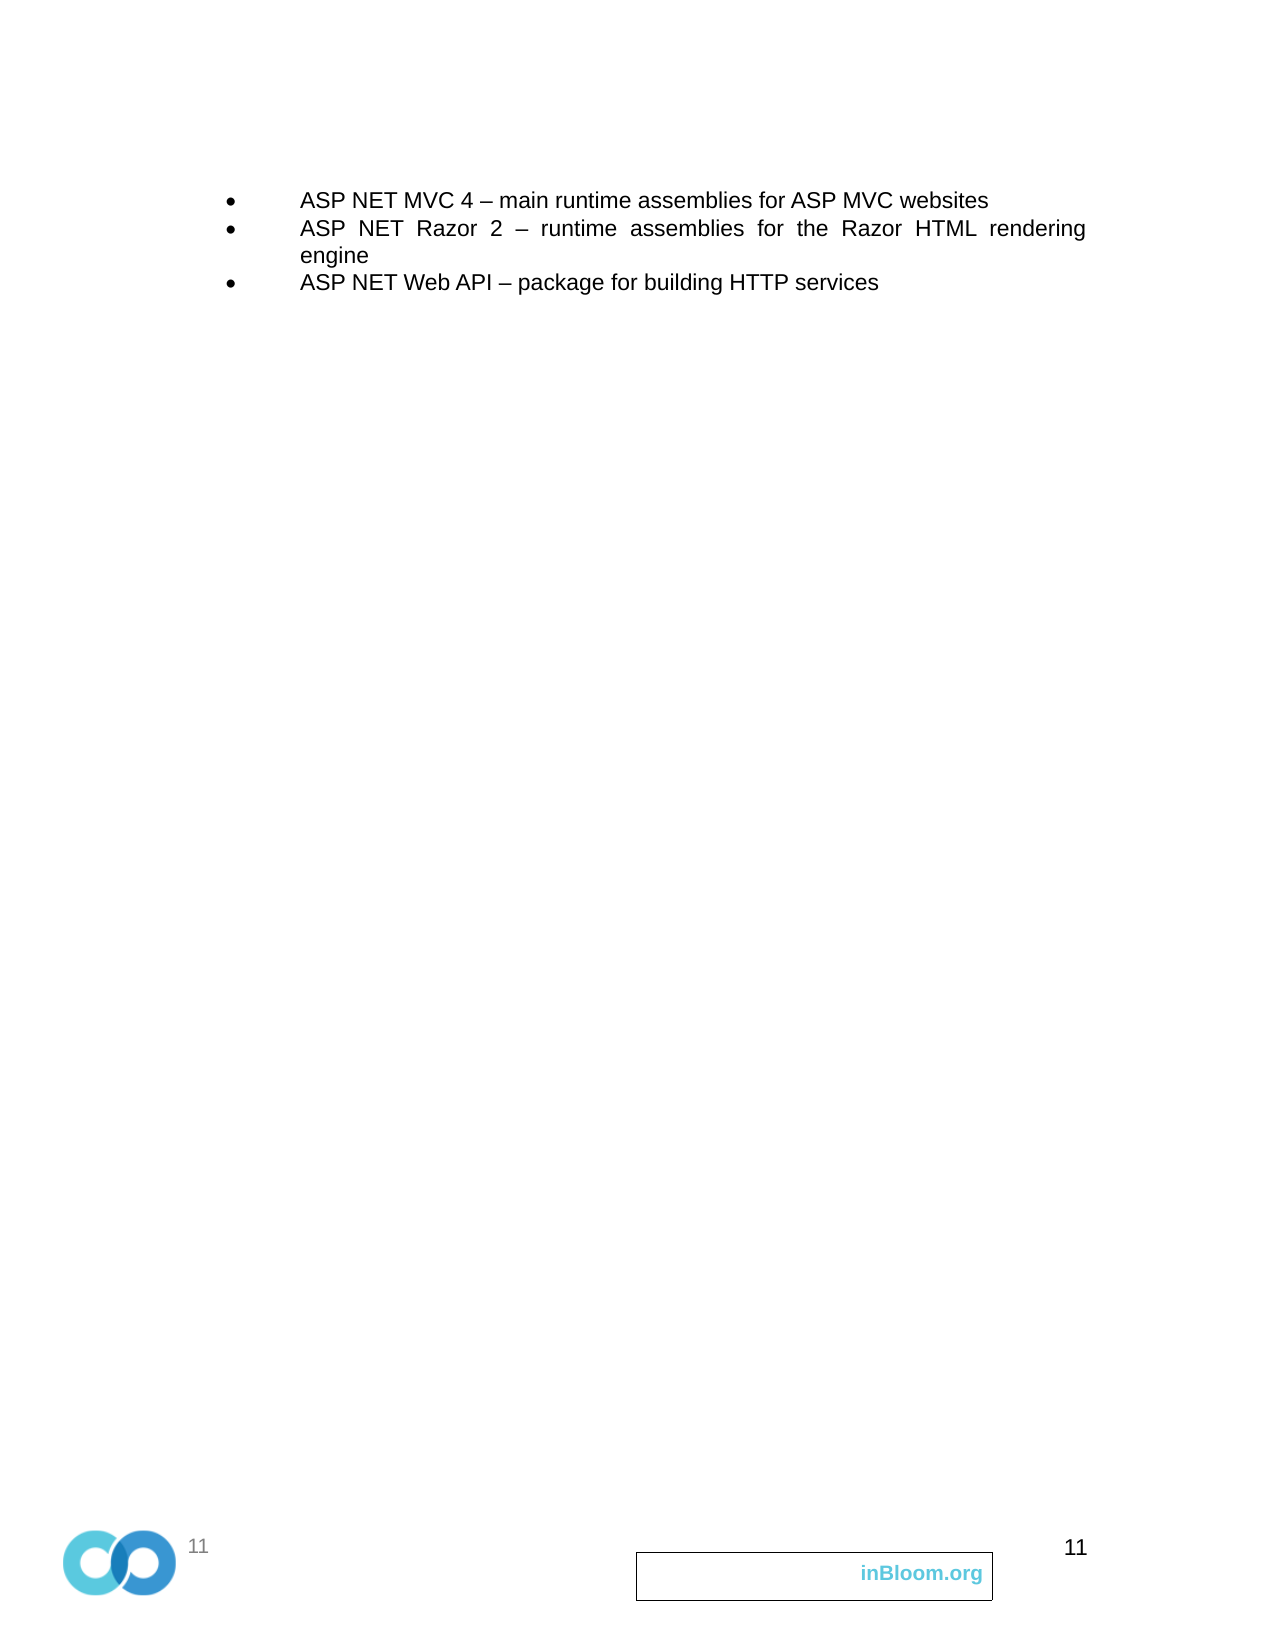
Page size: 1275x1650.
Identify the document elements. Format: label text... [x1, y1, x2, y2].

list ASP NET Razor 2 – runtime assemblies for the Razor HTML rendering engine [225, 214, 1087, 268]
picture [53, 1518, 926, 1635]
list ASP NET Web API – package for building HTTP services [225, 268, 1087, 296]
list ASP NET MVC 4 – main runtime assemblies for ASP MVC websites [225, 186, 1087, 214]
